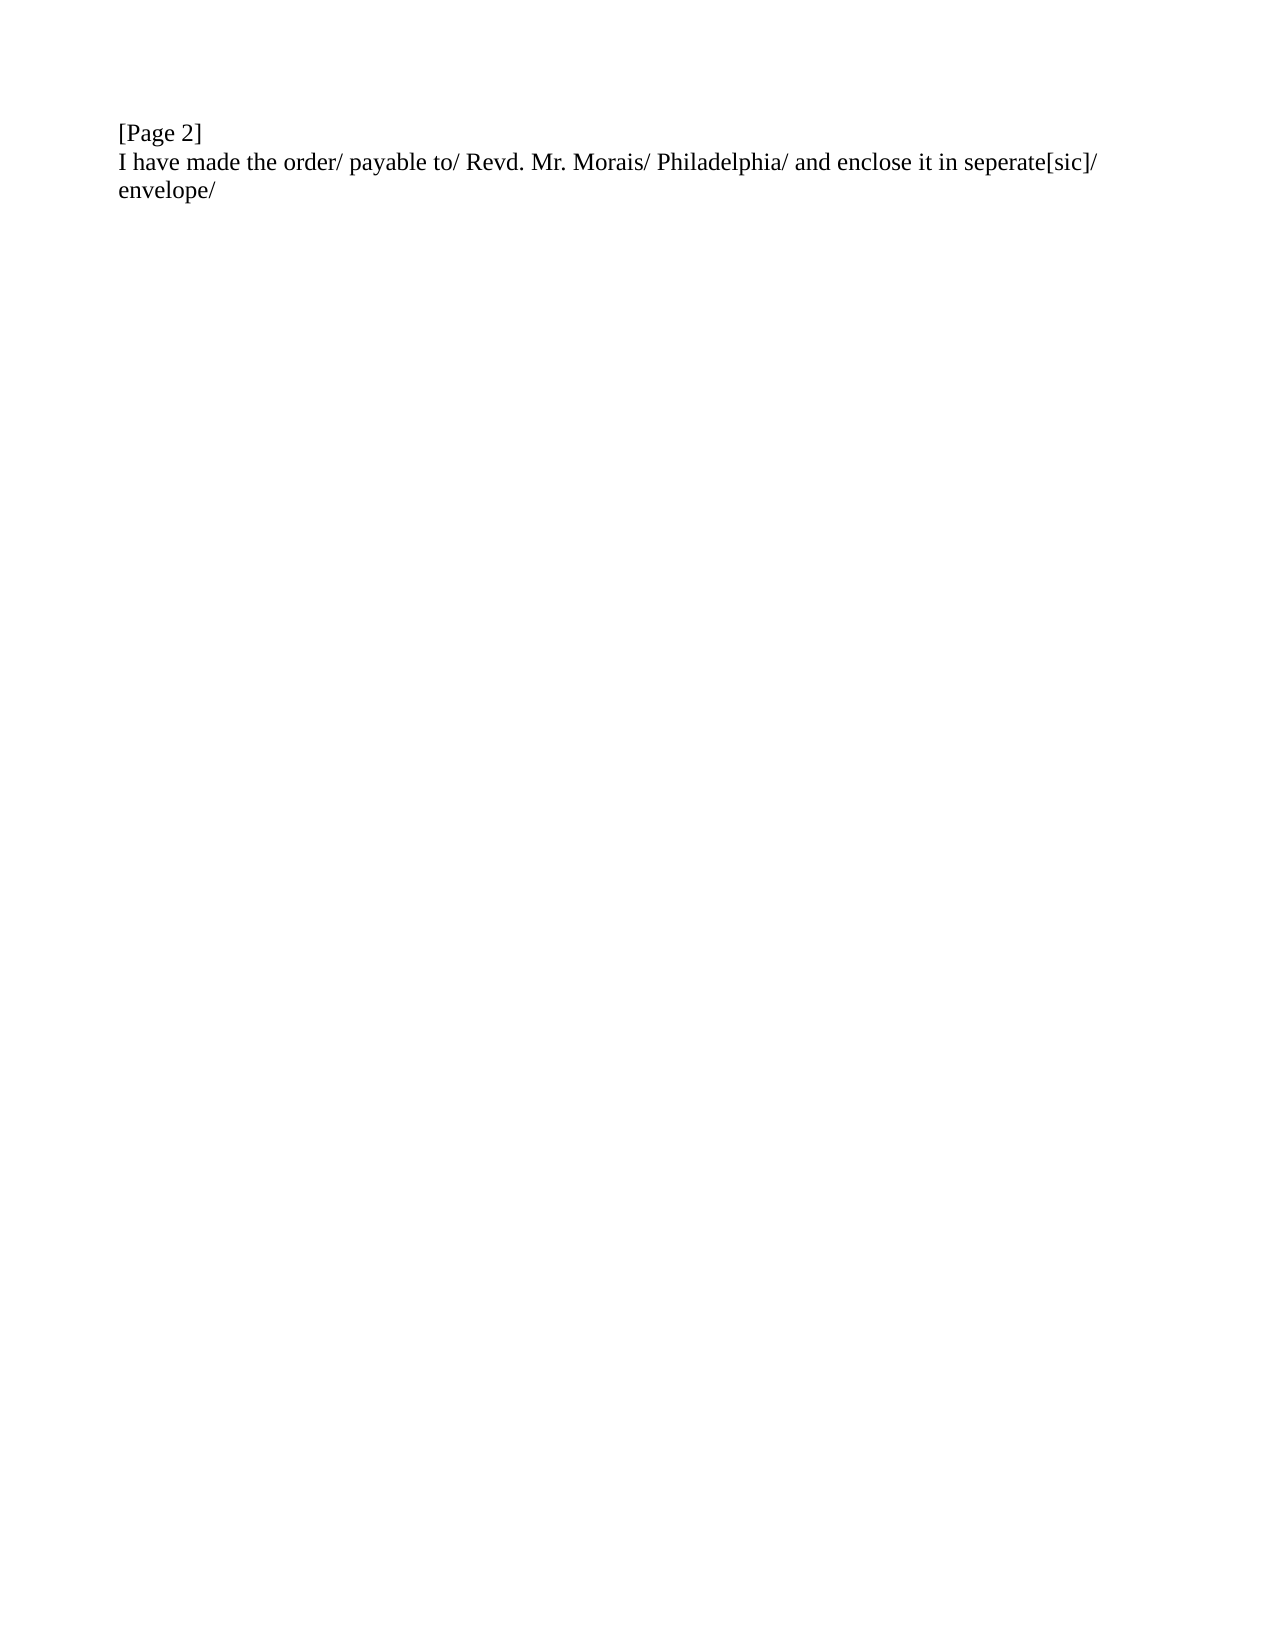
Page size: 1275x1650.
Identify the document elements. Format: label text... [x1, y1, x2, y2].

text [Page 2] [118, 118, 1157, 147]
text I have made the order/ payable to/ Revd. Mr. Morais/ Philadelphia/ and enclose it in seperate[sic]/ envelope/ [118, 147, 1157, 204]
